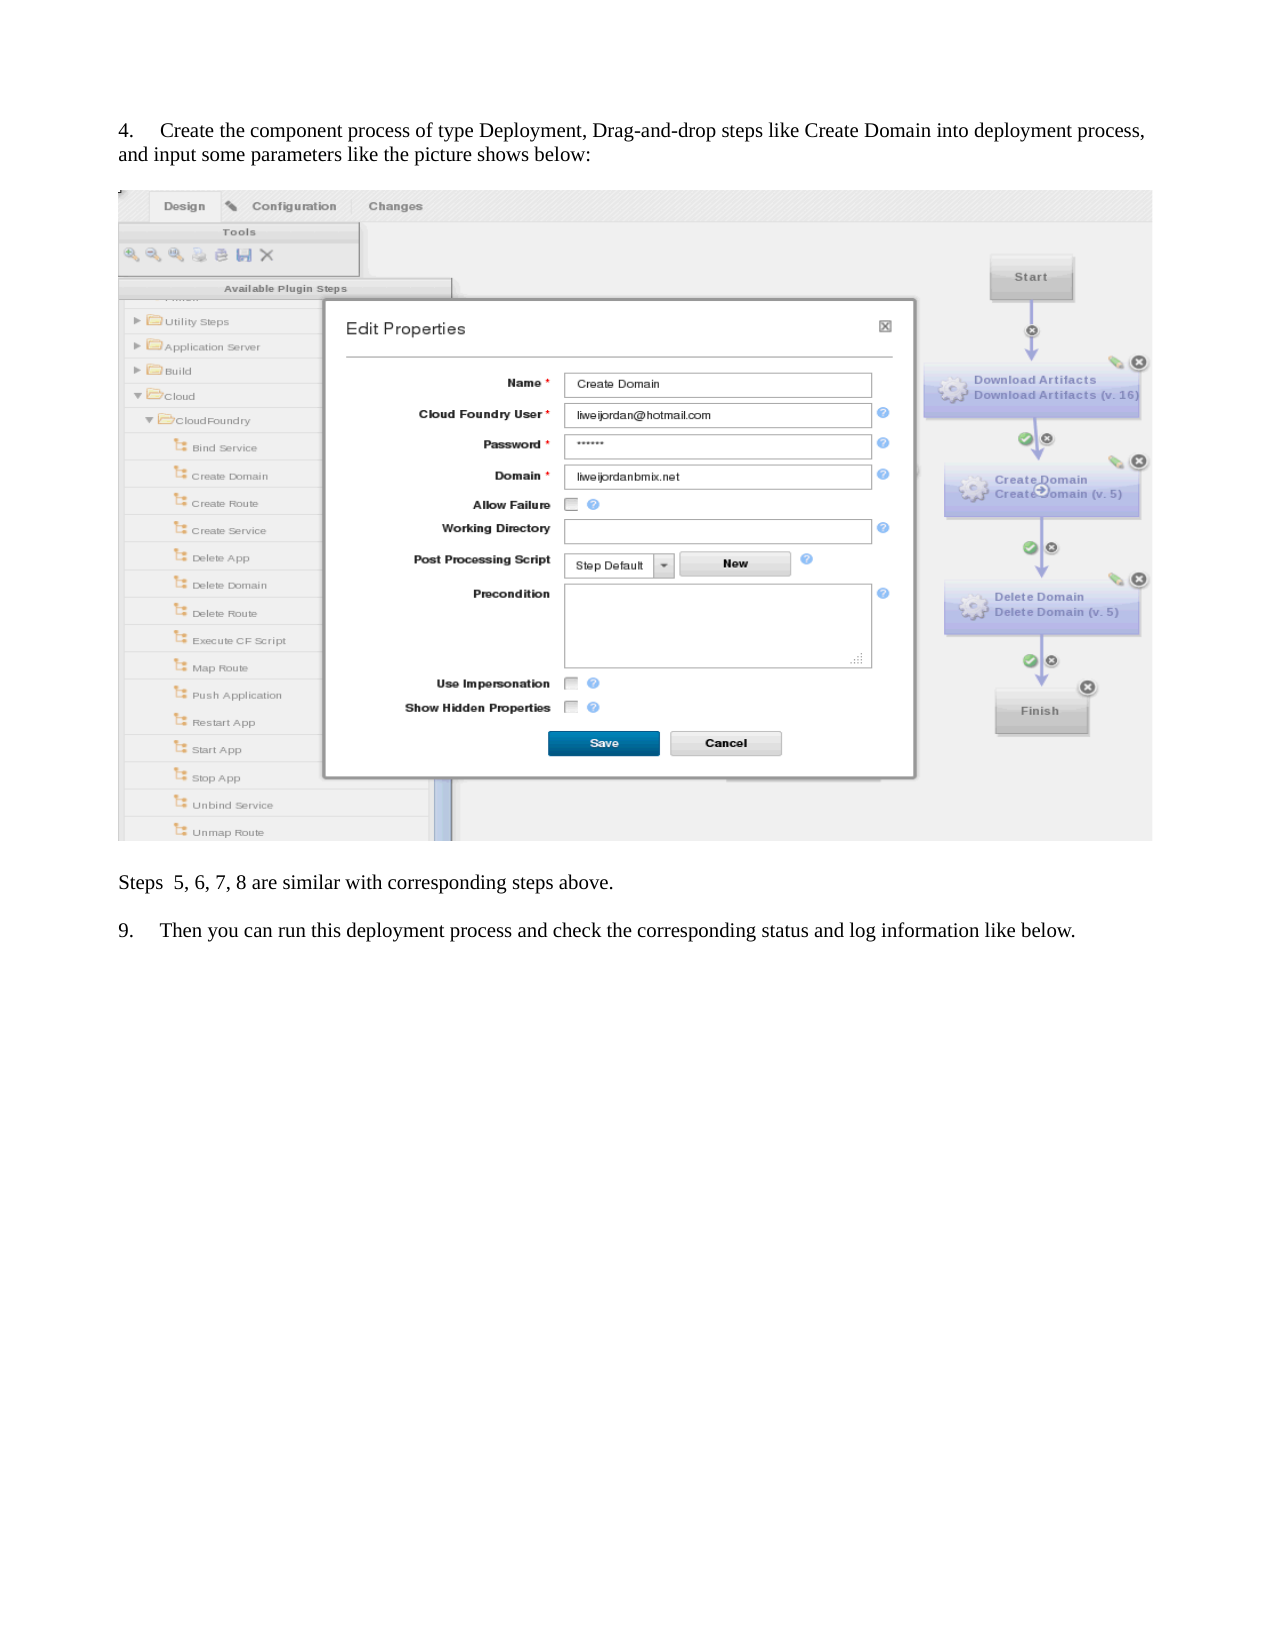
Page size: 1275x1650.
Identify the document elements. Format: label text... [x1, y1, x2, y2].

list 4. Create the component process of type Deployment, Drag-and-drop steps like Create Domain into deployment process, and input some parameters like the picture shows below: [118, 118, 1157, 166]
text Steps 5, 6, 7, 8 are similar with corresponding steps above. [118, 869, 1157, 894]
list 9. Then you can run this deployment process and check the corresponding status and log information like below. [118, 918, 1157, 942]
picture [118, 190, 1153, 841]
